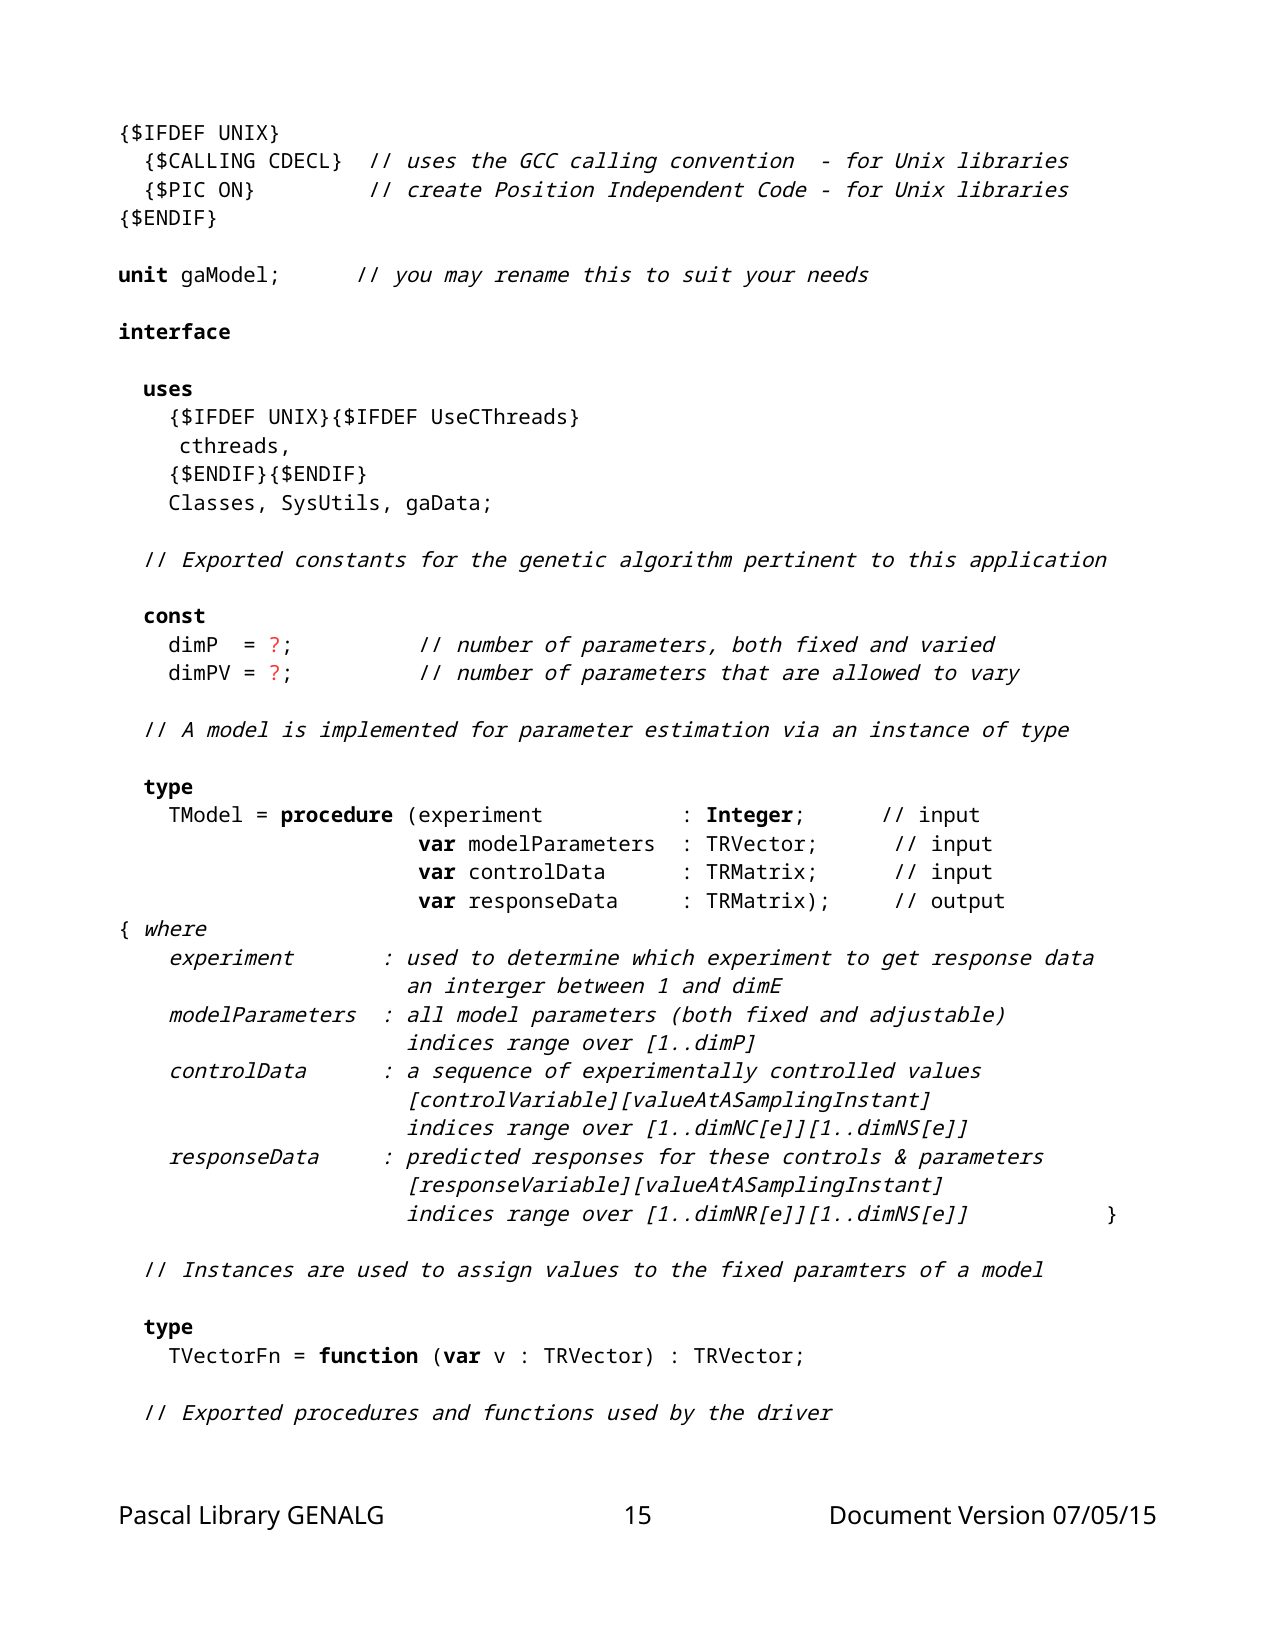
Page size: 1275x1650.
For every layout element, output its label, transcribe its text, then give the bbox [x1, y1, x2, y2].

text {$ENDIF}{$ENDIF} [118, 459, 1157, 488]
text experiment : used to determine which experiment to get response data [118, 943, 1157, 971]
text interface [118, 317, 1157, 346]
text an interger between 1 and dimE [118, 971, 1157, 1000]
text // Exported constants for the genetic algorithm pertinent to this application [118, 545, 1157, 573]
text {$CALLING CDECL} // uses the GCC calling convention - for Unix libraries [118, 147, 1157, 175]
text var responseData : TRMatrix); // output [118, 886, 1157, 914]
text {$PIC ON} // create Position Independent Code - for Unix libraries [118, 175, 1157, 203]
text {$IFDEF UNIX}{$IFDEF UseCThreads} [118, 402, 1157, 431]
text {$IFDEF UNIX} [118, 118, 1157, 147]
text controlData : a sequence of experimentally controlled values [118, 1057, 1157, 1085]
text // A model is implemented for parameter estimation via an instance of type [118, 715, 1157, 744]
text indices range over [1..dimNR[e]][1..dimNS[e]] } [118, 1199, 1157, 1227]
text Classes, SysUtils, gaData; [118, 488, 1157, 516]
text const [118, 602, 1157, 630]
text indices range over [1..dimP] [118, 1028, 1157, 1057]
text // Exported procedures and functions used by the driver [118, 1398, 1157, 1426]
text var controlData : TRMatrix; // input [118, 857, 1157, 886]
text responseData : predicted responses for these controls & parameters [118, 1142, 1157, 1170]
text type [118, 1312, 1157, 1341]
text var modelParameters : TRVector; // input [118, 829, 1157, 857]
text // Instances are used to assign values to the fixed paramters of a model [118, 1256, 1157, 1284]
text dimP = ?; // number of parameters, both fixed and varied [118, 630, 1157, 658]
text uses [118, 374, 1157, 402]
text [responseVariable][valueAtASamplingInstant] [118, 1170, 1157, 1199]
text type [118, 772, 1157, 801]
text dimPV = ?; // number of parameters that are allowed to vary [118, 658, 1157, 687]
text { where [118, 914, 1157, 943]
text [controlVariable][valueAtASamplingInstant] [118, 1085, 1157, 1113]
text indices range over [1..dimNC[e]][1..dimNS[e]] [118, 1113, 1157, 1142]
text TVectorFn = function (var v : TRVector) : TRVector; [118, 1341, 1157, 1369]
text {$ENDIF} [118, 203, 1157, 232]
text cthreads, [118, 431, 1157, 459]
text modelParameters : all model parameters (both fixed and adjustable) [118, 1000, 1157, 1028]
text unit gaModel; // you may rename this to suit your needs [118, 260, 1157, 289]
text TModel = procedure (experiment : Integer; // input [118, 801, 1157, 829]
